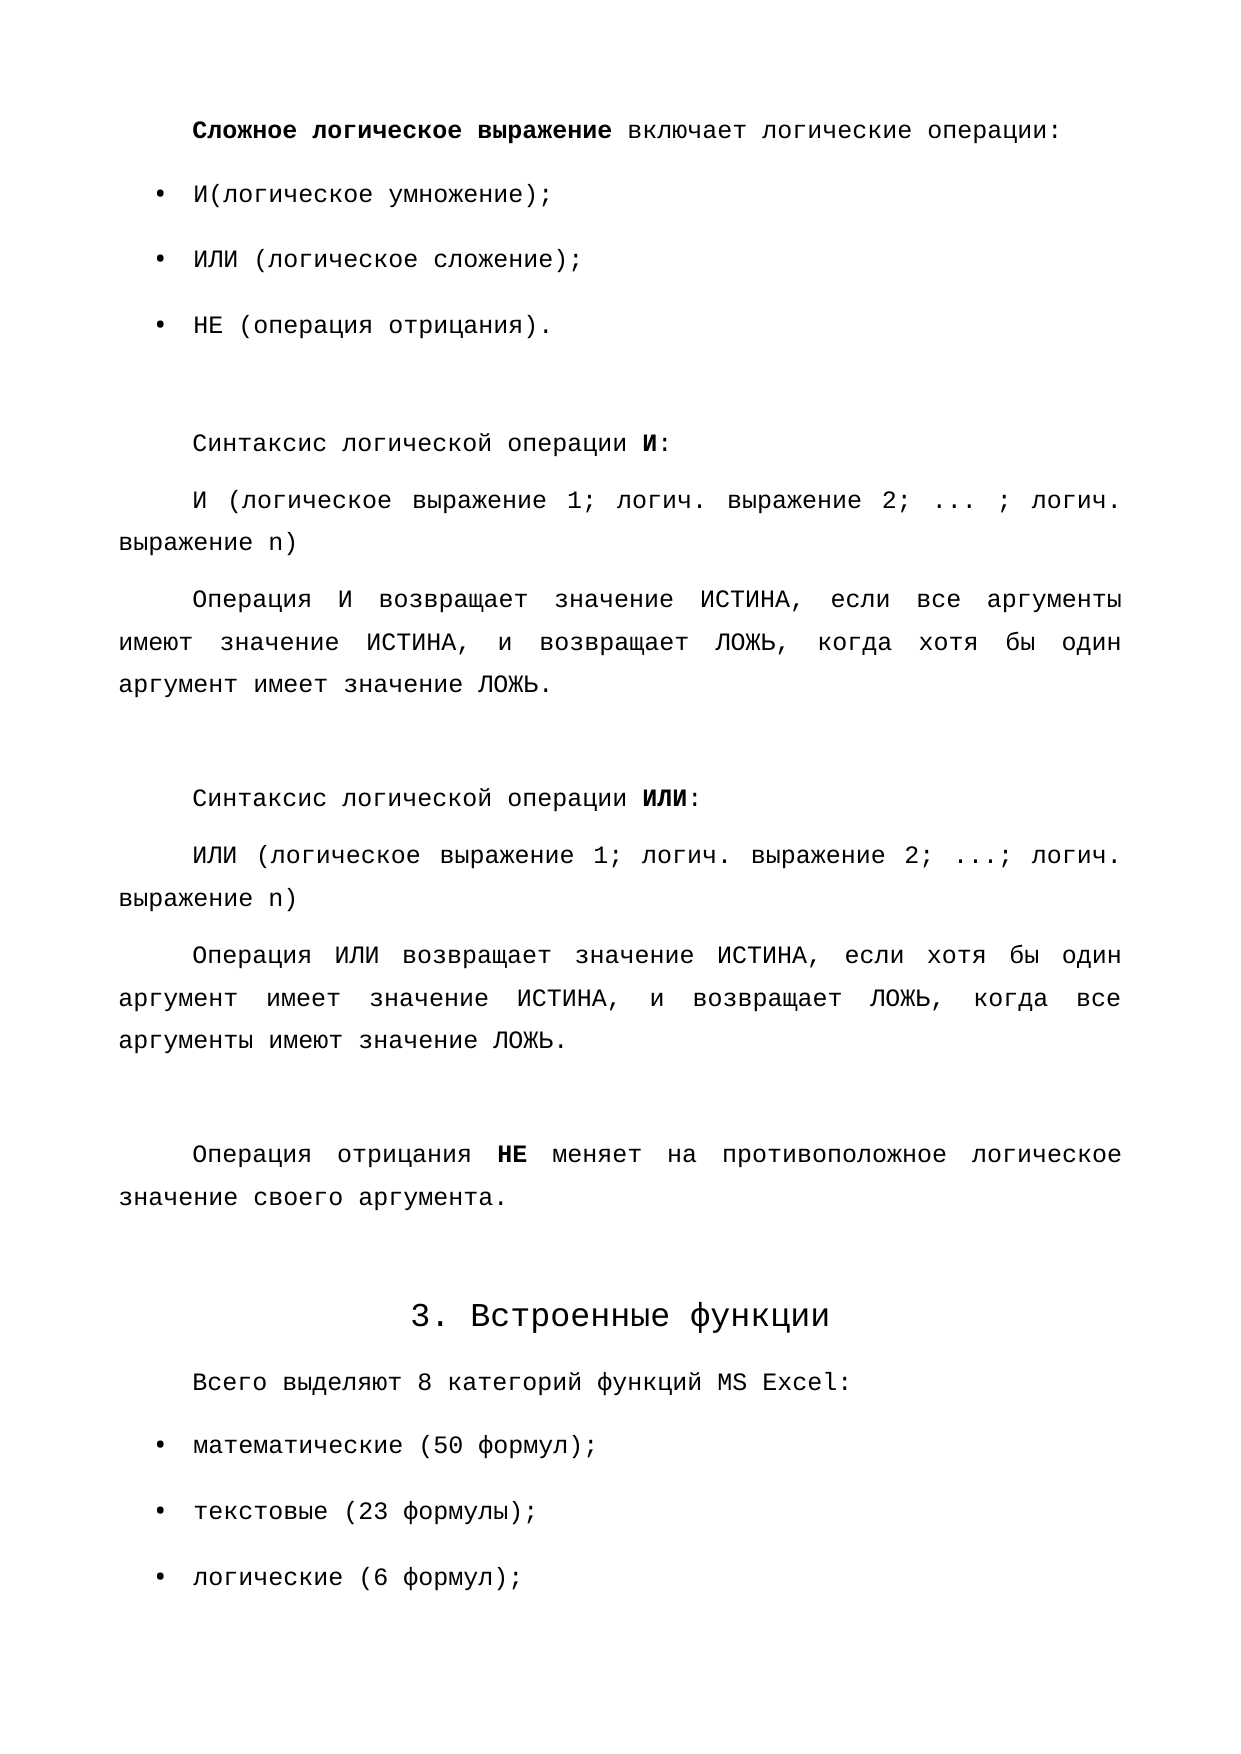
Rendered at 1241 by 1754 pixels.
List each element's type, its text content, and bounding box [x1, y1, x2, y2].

text Операция отрицания НЕ меняет на противоположное логическое значение своего аргумента. [118, 1142, 1122, 1213]
text Всего выделяют 8 категорий функций MS Excel: [118, 1370, 1122, 1398]
list математические (50 формул); [156, 1427, 1122, 1461]
text Операция ИЛИ возвращает значение ИСТИНА, если хотя бы один аргумент имеет значение ИСТИНА, и возвращает ЛОЖЬ, когда все аргументы имеют значение ЛОЖЬ. [118, 943, 1122, 1056]
text Синтаксис логической операции И: [118, 430, 1122, 458]
list ИЛИ (логическое сложение); [156, 241, 1122, 275]
text ИЛИ (логическое выражение 1; логич. выражение 2; ...; логич. выражение n) [118, 843, 1122, 914]
list логические (6 формул); [156, 1559, 1122, 1593]
list текстовые (23 формулы); [156, 1493, 1122, 1527]
list НЕ (операция отрицания). [156, 307, 1122, 341]
text Операция И возвращает значение ИСТИНА, если все аргументы имеют значение ИСТИНА, и возвращает ЛОЖЬ, когда хотя бы один аргумент имеет значение ЛОЖЬ. [118, 587, 1122, 700]
text И (логическое выражение 1; логич. выражение 2; ... ; логич. выражение n) [118, 487, 1122, 558]
text 3. Встроенные функции [118, 1298, 1122, 1336]
text Синтаксис логической операции ИЛИ: [118, 786, 1122, 814]
list И(логическое умножение); [156, 175, 1122, 209]
text Сложное логическое выражение включает логические операции: [118, 118, 1122, 146]
